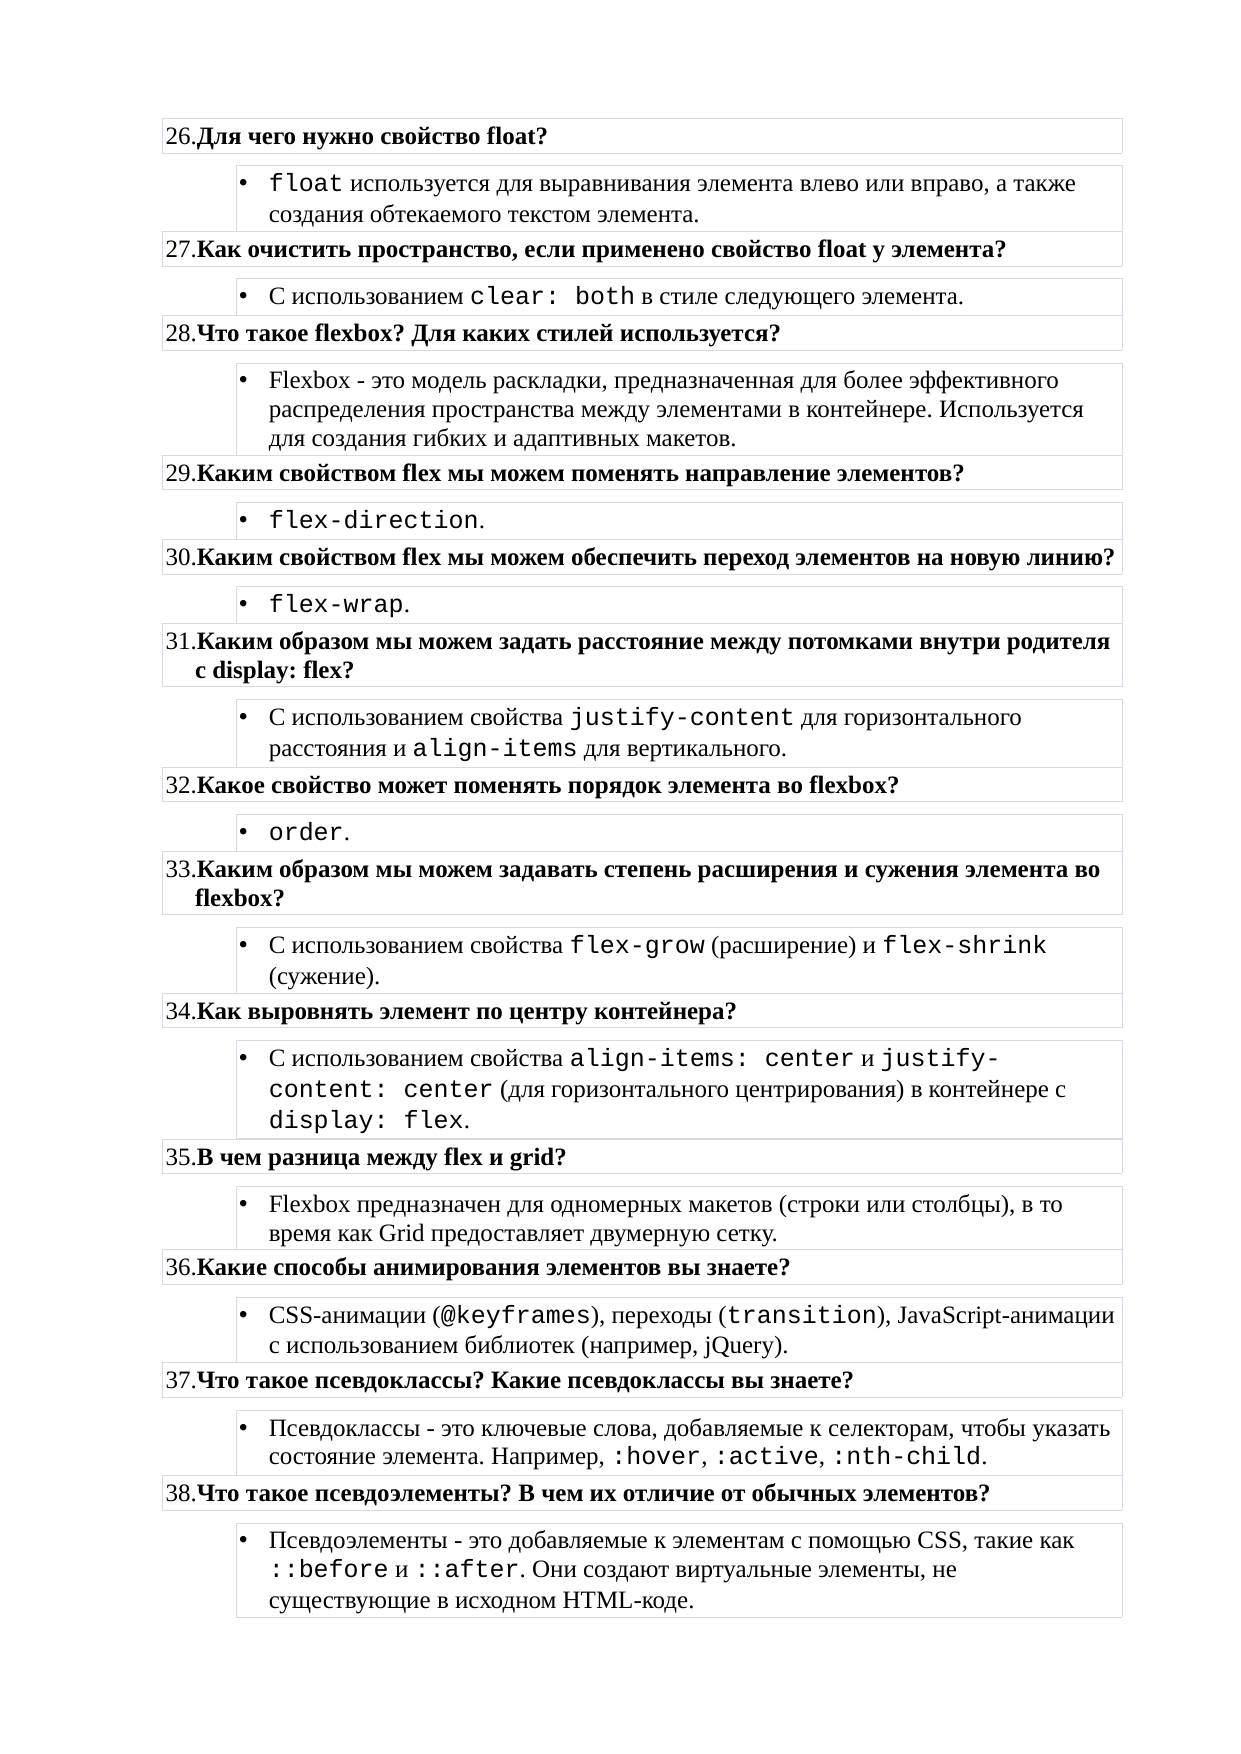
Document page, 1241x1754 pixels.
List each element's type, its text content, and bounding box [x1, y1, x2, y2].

list Для чего нужно свойство float? [163, 119, 1122, 153]
list flex-wrap. [237, 587, 1122, 623]
list Каким свойством flex мы можем обеспечить переход элементов на новую линию? [163, 540, 1122, 574]
list Каким образом мы можем задать расстояние между потомками внутри родителя с display: flex? [163, 624, 1122, 686]
list Псевдоклассы - это ключевые слова, добавляемые к селекторам, чтобы указать состояние элемента. Например, :hover, :active, :nth-child. [237, 1411, 1122, 1475]
list Flexbox - это модель раскладки, предназначенная для более эффективного распределения пространства между элементами в контейнере. Используется для создания гибких и адаптивных макетов. [237, 364, 1122, 455]
list С использованием свойства flex-grow (расширение) и flex-shrink (сужение). [237, 928, 1122, 993]
list Что такое flexbox? Для каких стилей используется? [163, 316, 1122, 350]
list float используется для выравнивания элемента влево или вправо, а также создания обтекаемого текстом элемента. [237, 166, 1122, 231]
list В чем разница между flex и grid? [163, 1140, 1122, 1173]
list С использованием свойства justify-content для горизонтального расстояния и align-items для вертикального. [237, 700, 1122, 767]
list Как выровнять элемент по центру контейнера? [163, 994, 1122, 1027]
list Каким свойством flex мы можем поменять направление элементов? [163, 456, 1122, 489]
list flex-direction. [237, 503, 1122, 539]
list С использованием clear: both в стиле следующего элемента. [237, 279, 1122, 315]
list Каким образом мы можем задавать степень расширения и сужения элемента во flexbox? [163, 852, 1122, 914]
list Какое свойство может поменять порядок элемента во flexbox? [163, 768, 1122, 801]
list Flexbox предназначен для одномерных макетов (строки или столбцы), в то время как Grid предоставляет двумерную сетку. [237, 1187, 1122, 1249]
list CSS-анимации (@keyframes), переходы (transition), JavaScript-анимации с использованием библиотек (например, jQuery). [237, 1298, 1122, 1362]
list С использованием свойства align-items: center и justify-content: center (для горизонтального центрирования) в контейнере с display: flex. [237, 1041, 1122, 1138]
list Псевдоэлементы - это добавляемые к элементам с помощью CSS, такие как ::before и ::after. Они создают виртуальные элементы, не существующие в исходном HTML-коде. [237, 1524, 1122, 1617]
list Как очистить пространство, если применено свойство float у элемента? [163, 232, 1122, 266]
list Что такое псевдоклассы? Какие псевдоклассы вы знаете? [163, 1363, 1122, 1397]
list Что такое псевдоэлементы? В чем их отличие от обычных элементов? [163, 1476, 1122, 1510]
list order. [237, 815, 1122, 851]
list Какие способы анимирования элементов вы знаете? [163, 1250, 1122, 1284]
